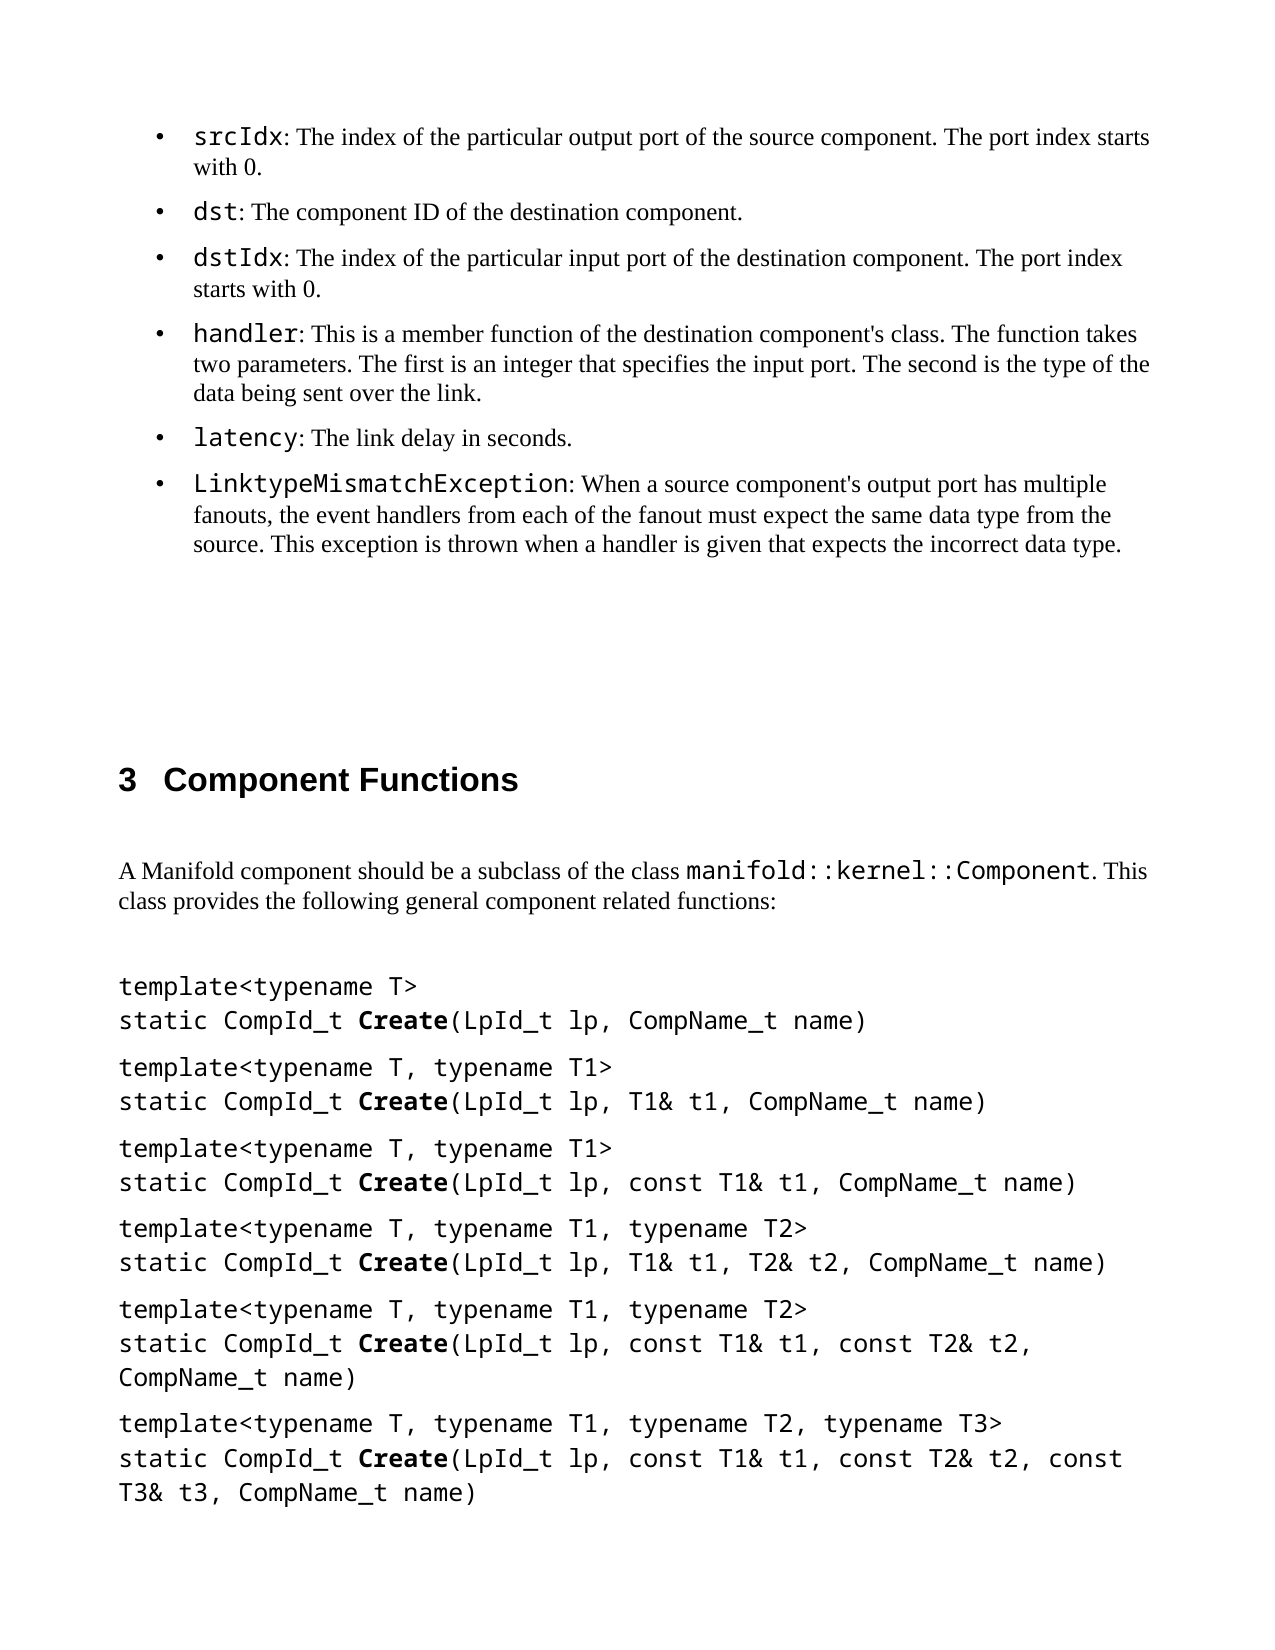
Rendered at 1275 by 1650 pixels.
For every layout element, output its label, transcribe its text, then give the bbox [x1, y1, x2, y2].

text template<typename T, typename T1, typename T2, typename T3> [118, 1406, 1157, 1440]
text static CompId_t Create(LpId_t lp, T1& t1, CompName_t name) [118, 1084, 1157, 1118]
text static CompId_t Create(LpId_t lp, const T1& t1, CompName_t name) [118, 1164, 1157, 1198]
text template<typename T, typename T1> [118, 1130, 1157, 1164]
text static CompId_t Create(LpId_t lp, const T1& t1, const T2& t2, const T3& t3, CompName_t name) [118, 1440, 1157, 1508]
list LinktypeMismatchException: When a source component's output port has multiple fanouts, the event handlers from each of the fanout must expect the same data type from the source. This exception is thrown when a handler is given that expects the incorrect data type. [156, 466, 1157, 557]
text template<typename T> [118, 969, 1157, 1003]
text static CompId_t Create(LpId_t lp, CompName_t name) [118, 1003, 1157, 1037]
text static CompId_t Create(LpId_t lp, T1& t1, T2& t2, CompName_t name) [118, 1245, 1157, 1279]
list latency: The link delay in seconds. [156, 419, 1157, 453]
list dstIdx: The index of the particular input port of the destination component. The port index starts with 0. [156, 240, 1157, 303]
subtitle Component Functions [118, 760, 1157, 799]
list handler: This is a member function of the destination component's class. The function takes two parameters. The first is an integer that specifies the input port. The second is the type of the data being sent over the link. [156, 315, 1157, 407]
list srcIdx: The index of the particular output port of the source component. The port index starts with 0. [156, 118, 1157, 181]
text static CompId_t Create(LpId_t lp, const T1& t1, const T2& t2, CompName_t name) [118, 1326, 1157, 1394]
text template<typename T, typename T1, typename T2> [118, 1291, 1157, 1326]
list dst: The component ID of the destination component. [156, 193, 1157, 227]
text A Manifold component should be a subclass of the class manifold::kernel::Component. This class provides the following general component related functions: [118, 852, 1157, 915]
text template<typename T, typename T1, typename T2> [118, 1211, 1157, 1245]
text template<typename T, typename T1> [118, 1049, 1157, 1084]
